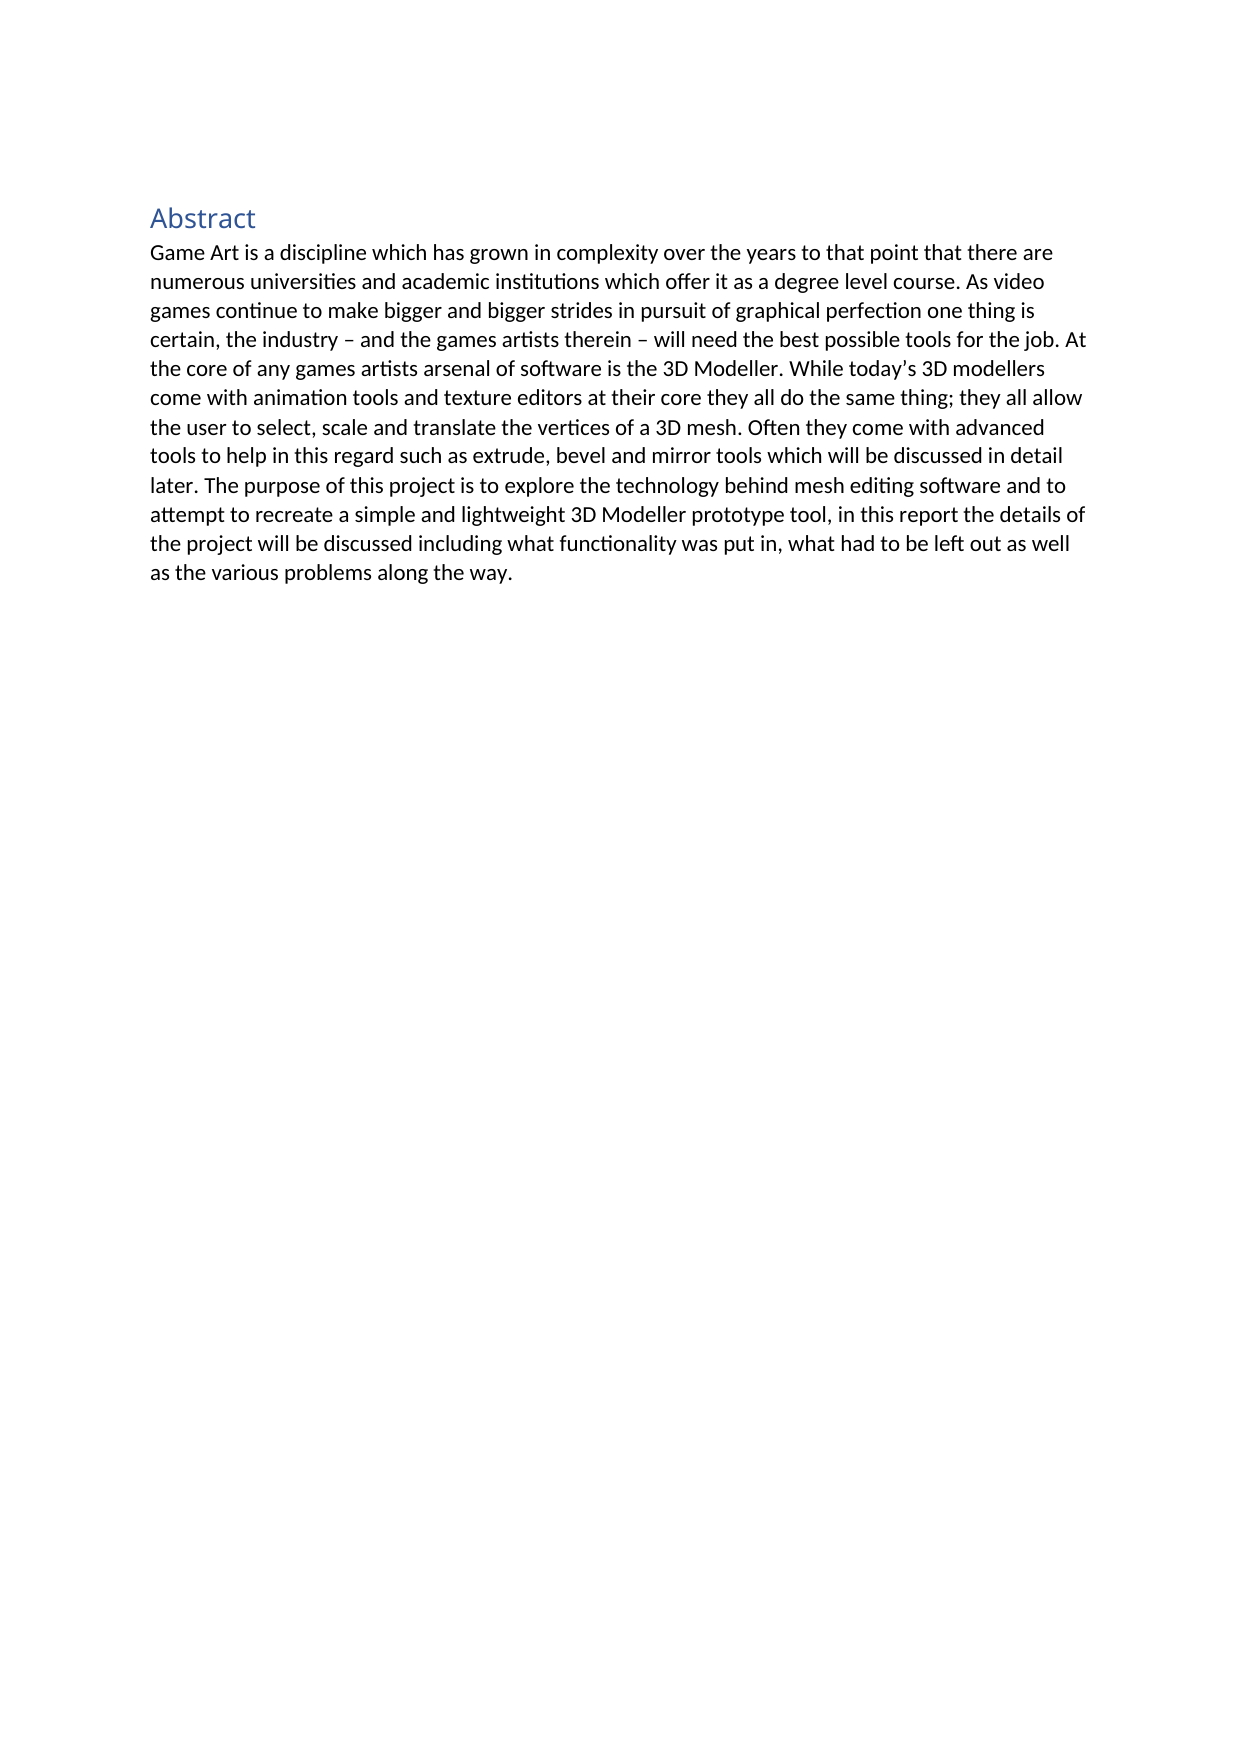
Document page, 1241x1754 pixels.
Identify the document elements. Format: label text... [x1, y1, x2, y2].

text Game Art is a discipline which has grown in complexity over the years to that point that there are numerous universities and academic institutions which offer it as a degree level course. As video games continue to make bigger and bigger strides in pursuit of graphical perfection one thing is certain, the industry – and the games artists therein – will need the best possible tools for the job. At the core of any games artists arsenal of software is the 3D Modeller. While today’s 3D modellers come with animation tools and texture editors at their core they all do the same thing; they all allow the user to select, scale and translate the vertices of a 3D mesh. Often they come with advanced tools to help in this regard such as extrude, bevel and mirror tools which will be discussed in detail later. The purpose of this project is to explore the technology behind mesh editing software and to attempt to recreate a simple and lightweight 3D Modeller prototype tool, in this report the details of the project will be discussed including what functionality was put in, what had to be left out as well as the various problems along the way. [150, 238, 1090, 586]
subtitle Abstract [150, 200, 1090, 237]
